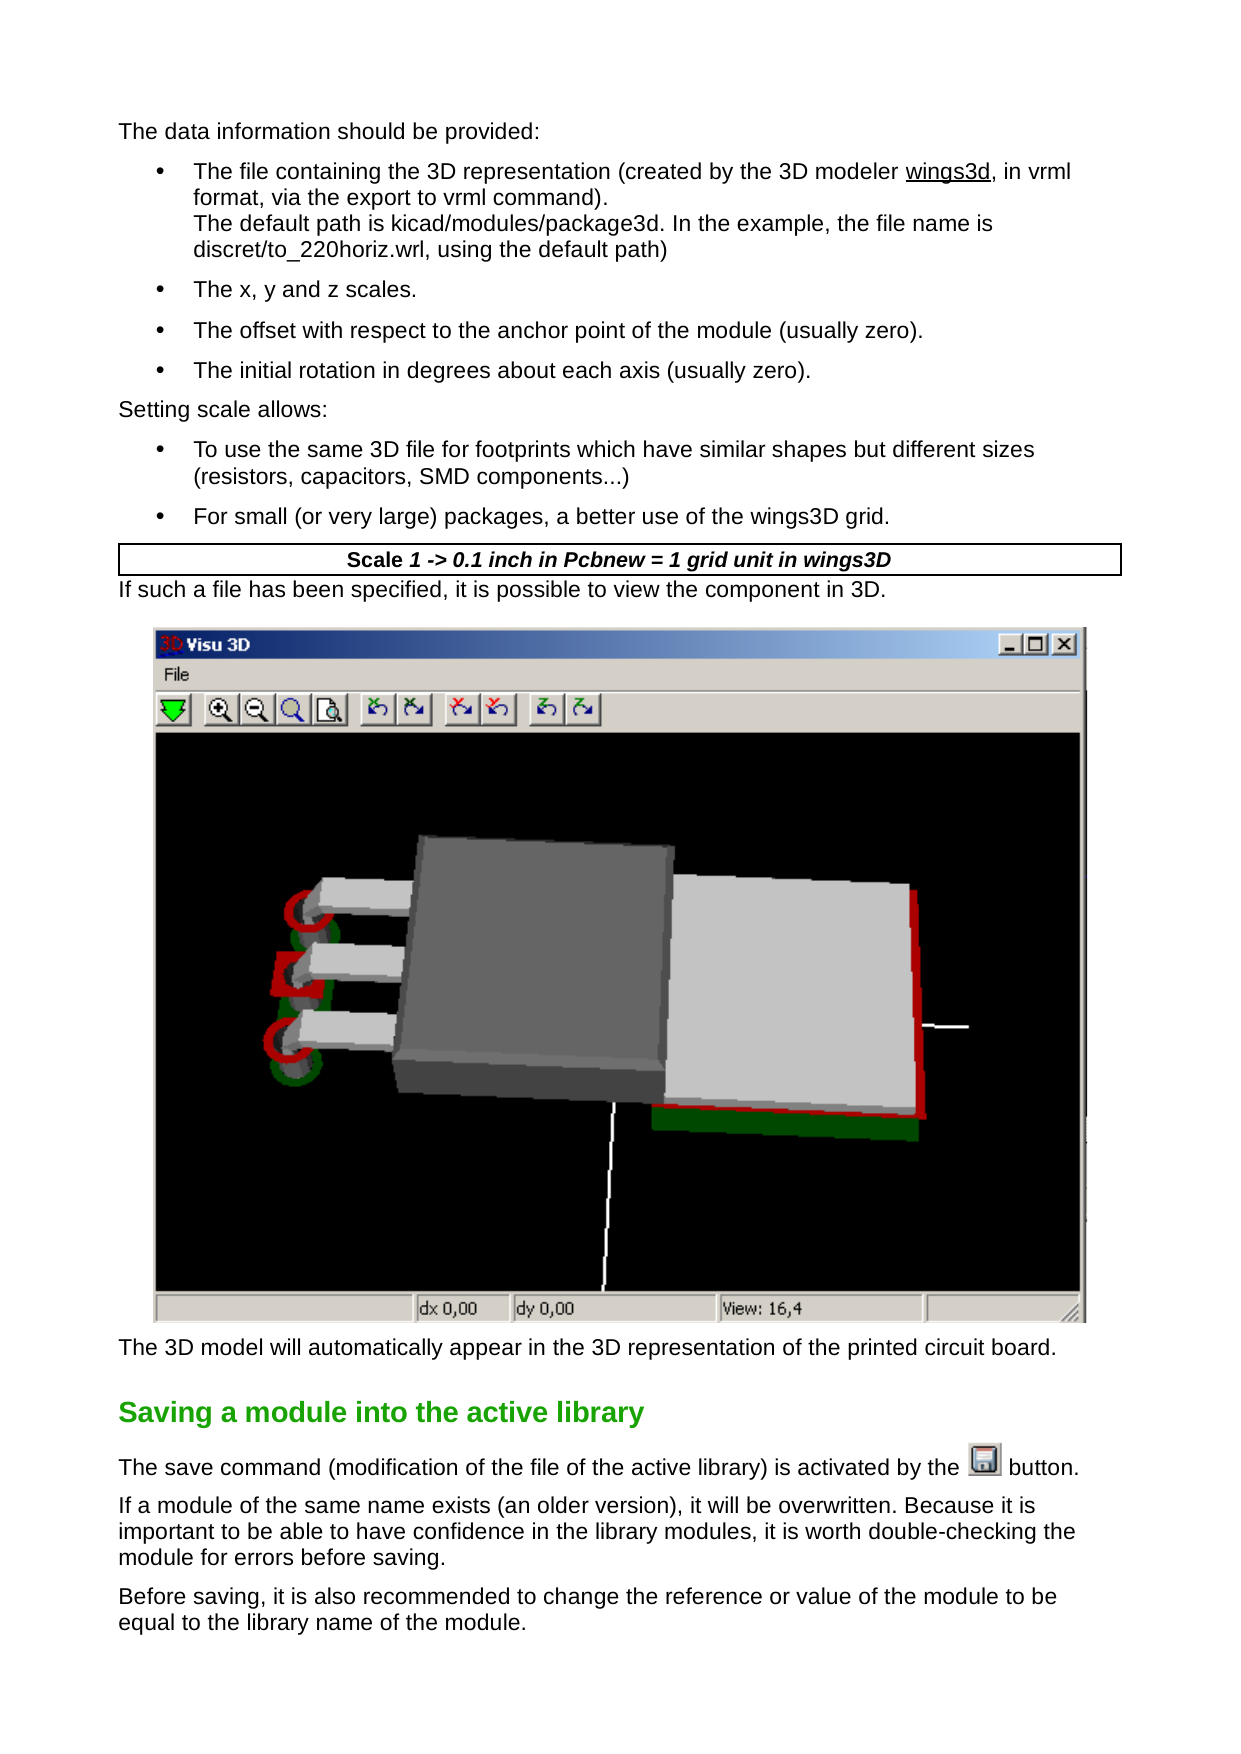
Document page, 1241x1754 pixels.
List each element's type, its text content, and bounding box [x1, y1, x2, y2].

subtitle Saving a module into the active library [118, 1396, 1122, 1428]
list For small (or very large) packages, a better use of the wings3D grid. [156, 502, 1122, 530]
text Setting scale allows: [118, 397, 1122, 423]
text The save command (modification of the file of the active library) is activated by the button. [118, 1441, 1122, 1480]
text If such a file has been specified, it is possible to view the component in 3D. [118, 576, 1122, 602]
text Before saving, it is also recommended to change the reference or value of the module to be equal to the library name of the module. [118, 1583, 1122, 1635]
list The x, y and z scales. [156, 275, 1122, 303]
list The offset with respect to the anchor point of the module (usually zero). [156, 316, 1122, 344]
text Scale 1 -> 0.1 inch in Pcbnew = 1 grid unit in wings3D [120, 545, 1120, 574]
picture [967, 1441, 1002, 1476]
text If a module of the same name exists (an older version), it will be overwritten. Because it is important to be able to have confidence in the library modules, it is worth double-checking the module for errors before saving. [118, 1493, 1122, 1571]
list To use the same 3D file for footprints which have similar shapes but different sizes (resistors, capacitors, SMD components...) [156, 435, 1122, 489]
text The 3D model will automatically appear in the 3D representation of the printed circuit board. [118, 1334, 1122, 1361]
list The initial rotation in degrees about each axis (usually zero). [156, 356, 1122, 384]
list The file containing the 3D representation (created by the 3D modeler wings3d, in vrml format, via the export to vrml command). The default path is kicad/modules/package3d. In the example, the file name is discret/to_220horiz.wrl, using the default path) [156, 157, 1122, 263]
text The data information should be provided: [118, 118, 1122, 144]
